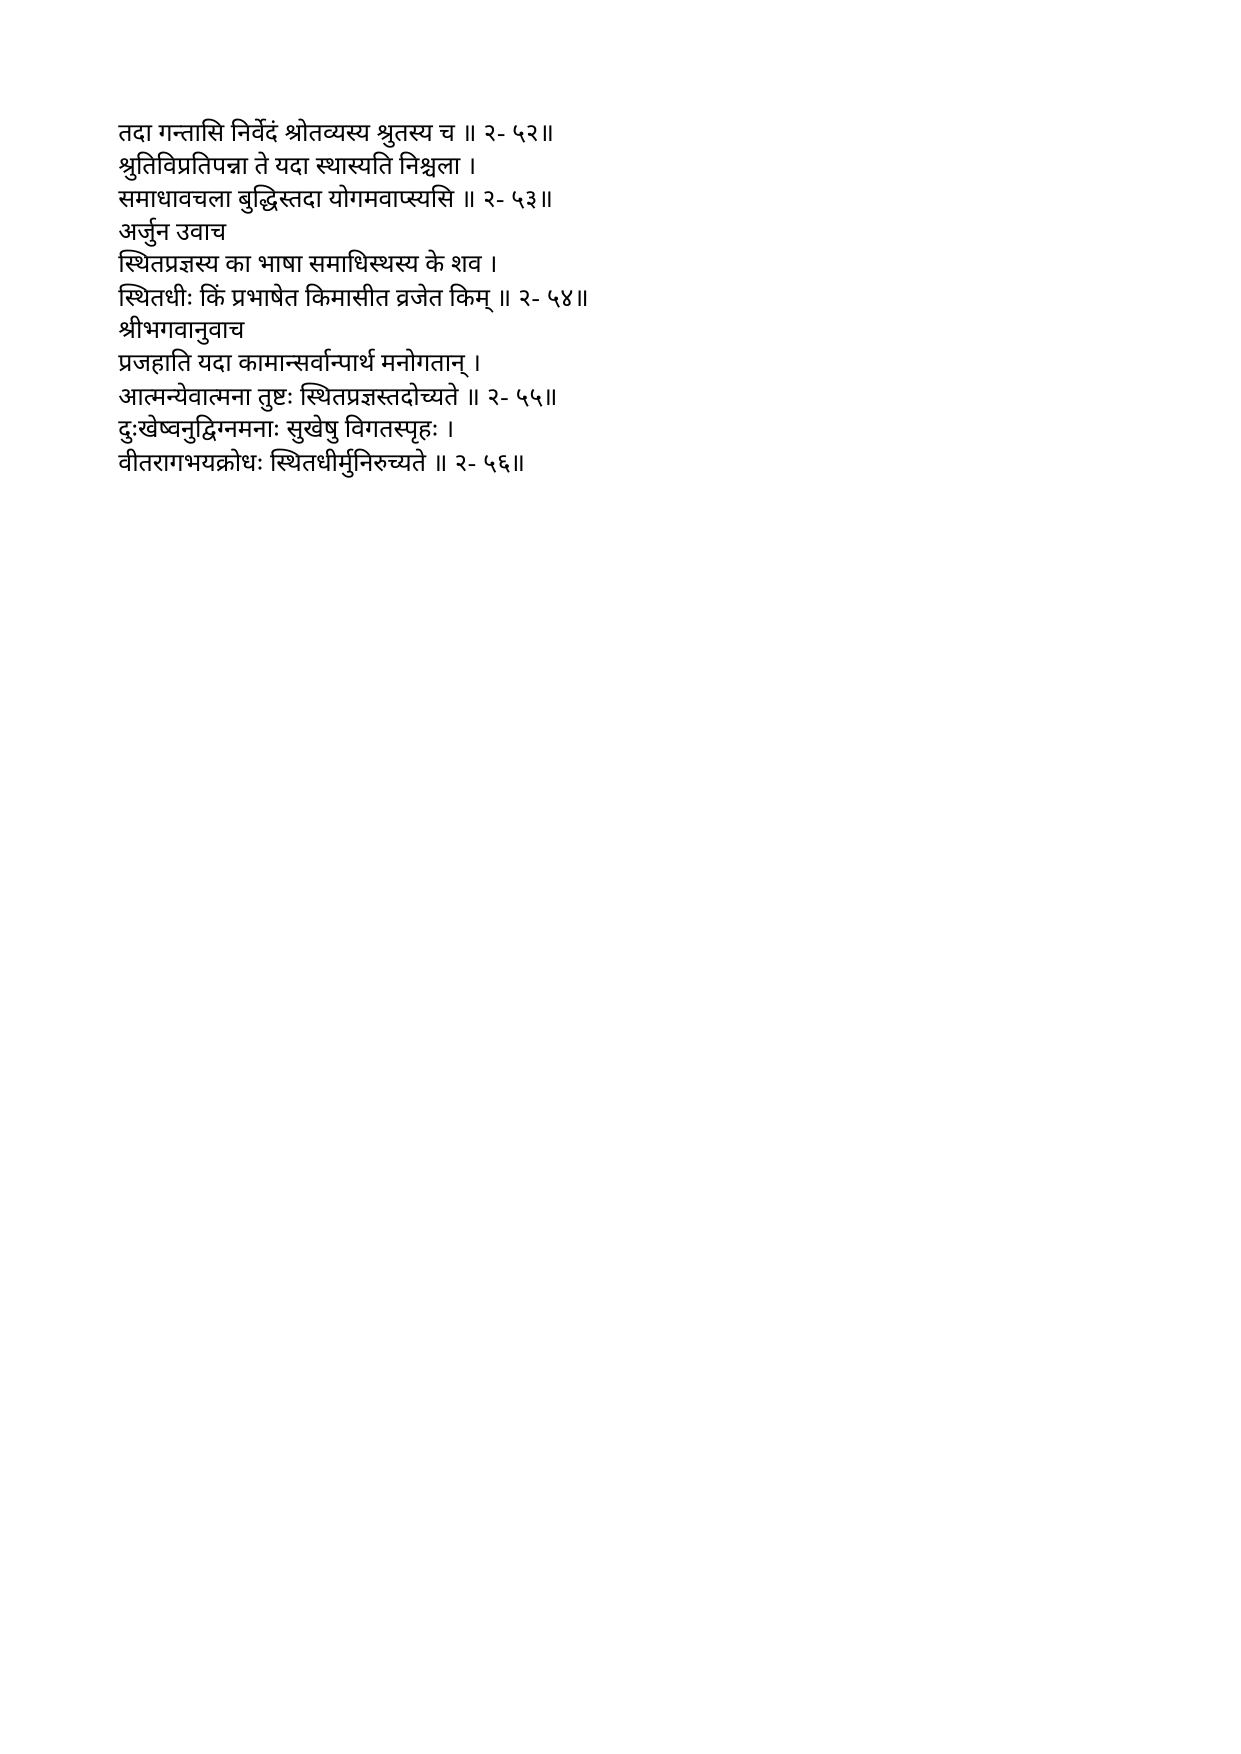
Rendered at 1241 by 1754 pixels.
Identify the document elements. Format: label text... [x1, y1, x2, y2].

text दुःखेष्वनुद्विग्नमनाः सुखेषु विगतस्पृहः । [118, 415, 1122, 448]
text स्थितधीः किं प्रभाषेत किमासीत व्रजेत किम् ॥ २- ५४॥ [118, 283, 1122, 317]
text वीतरागभयक्रोधः स्थितधीर्मुनिरुच्यते ॥ २- ५६॥ [118, 448, 1122, 481]
text श्रुतिविप्रतिपन्ना ते यदा स्थास्यति निश्चला । [118, 152, 1122, 184]
text स्थितप्रज्ञस्य का भाषा समाधिस्थस्य के शव । [118, 250, 1122, 283]
text श्रीभगवानुवाच [118, 317, 1122, 349]
text अर्जुन उवाच [118, 218, 1122, 250]
text आत्मन्येवात्मना तुष्टः स्थितप्रज्ञस्तदोच्यते ॥ २- ५५॥ [118, 382, 1122, 415]
text तदा गन्तासि निर्वेदं श्रोतव्यस्य श्रुतस्य च ॥ २- ५२॥ [118, 118, 1122, 152]
text समाधावचला बुद्धिस्तदा योगमवाप्स्यसि ॥ २- ५३॥ [118, 184, 1122, 218]
text प्रजहाति यदा कामान्सर्वान्पार्थ मनोगतान् । [118, 349, 1122, 382]
